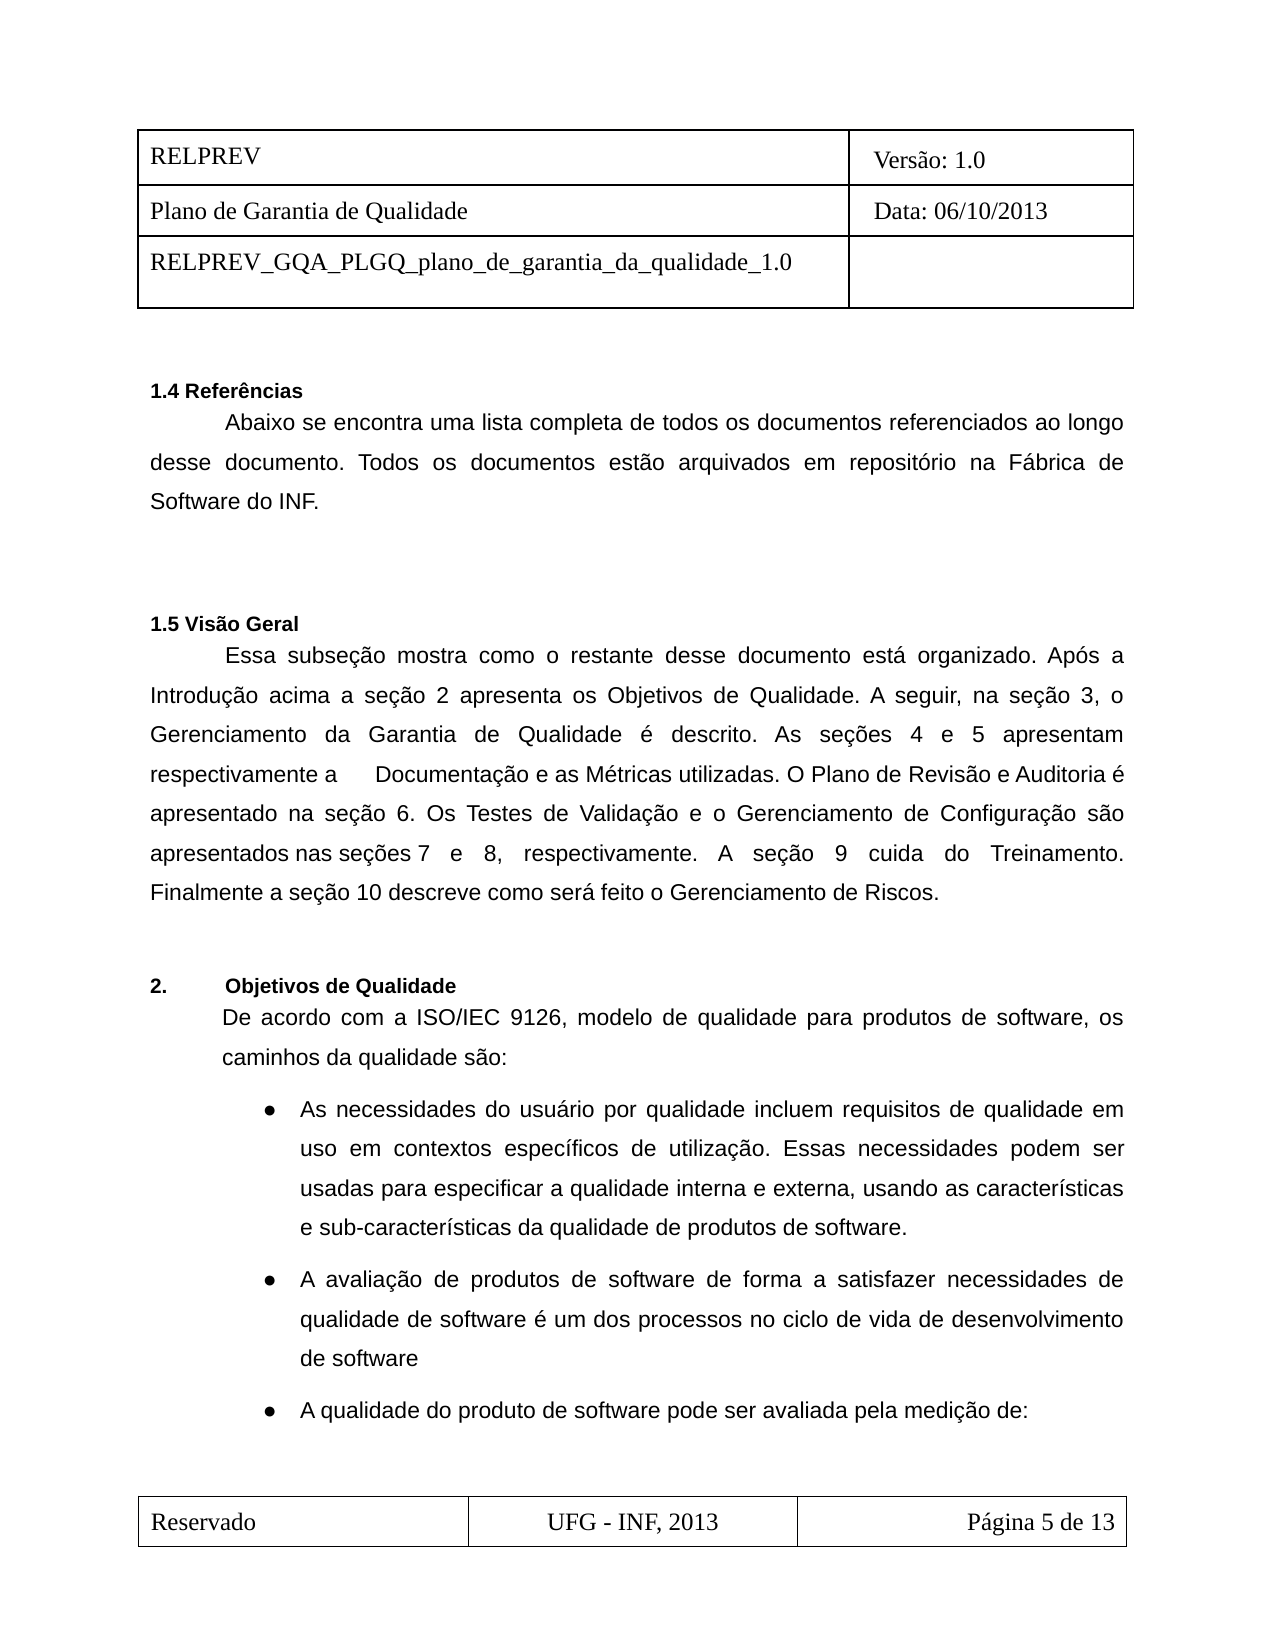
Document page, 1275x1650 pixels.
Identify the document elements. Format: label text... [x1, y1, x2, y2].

list As necessidades do usuário por qualidade incluem requisitos de qualidade em uso em contextos específicos de utilização. Essas necessidades podem ser usadas para especificar a qualidade interna e externa, usando as características e sub-características da qualidade de produtos de software. [263, 1096, 1125, 1241]
list A qualidade do produto de software pode ser avaliada pela medição de: [263, 1397, 1125, 1423]
text Abaixo se encontra uma lista completa de todos os documentos referenciados ao longo desse documento. Todos os documentos estão arquivados em repositório na Fábrica de Software do INF. [150, 409, 1125, 514]
text Essa subseção mostra como o restante desse documento está organizado. Após a Introdução acima a seção 2 apresenta os Objetivos de Qualidade. A seguir, na seção 3, o Gerenciamento da Garantia de Qualidade é descrito. As seções 4 e 5 apresentam respectivamente a Documentação e as Métricas utilizadas. O Plano de Revisão e Auditoria é apresentado na seção 6. Os Testes de Validação e o Gerenciamento de Configuração são apresentados nas seções 7 e 8, respectivamente. A seção 9 cuida do Treinamento. Finalmente a seção 10 descreve como será feito o Gerenciamento de Riscos. [150, 642, 1125, 905]
subtitle Objetivos de Qualidade [75, 974, 1125, 998]
subtitle 1.5 Visão Geral [150, 612, 1125, 636]
list A avaliação de produtos de software de forma a satisfazer necessidades de qualidade de software é um dos processos no ciclo de vida de desenvolvimento de software [263, 1266, 1125, 1371]
subtitle 1.4 Referências [150, 379, 1125, 403]
text De acordo com a ISO/IEC 9126, modelo de qualidade para produtos de software, os caminhos da qualidade são: [222, 1004, 1125, 1070]
